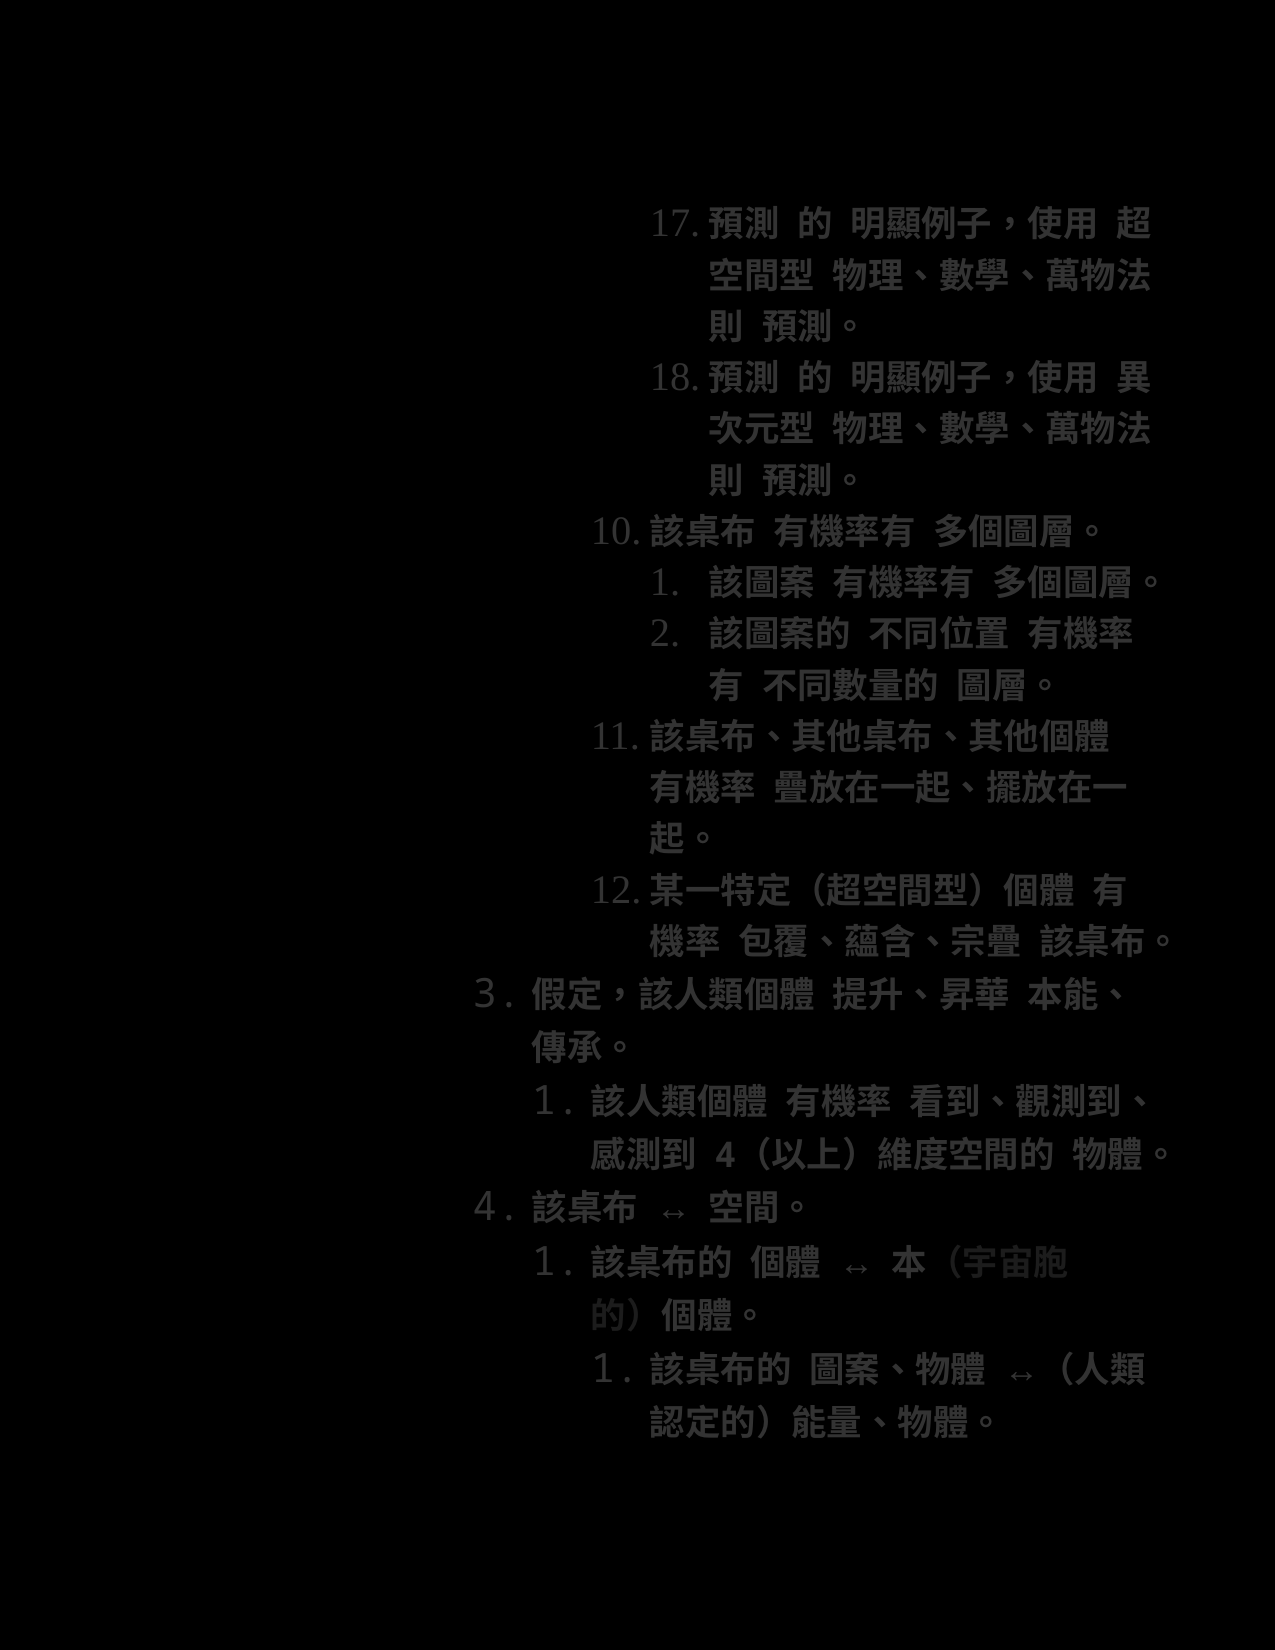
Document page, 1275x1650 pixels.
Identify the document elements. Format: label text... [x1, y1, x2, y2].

list 該桌布 有機率有 多個圖層。 [591, 503, 1157, 554]
list 假定，該人類個體 提升、昇華 本能、傳承。 [472, 964, 1157, 1071]
list 某一特定（超空間型）個體 有機率 包覆、蘊含、宗疊 該桌布。 [591, 862, 1157, 964]
list 該圖案的 不同位置 有機率有 不同數量的 圖層。 [649, 606, 1157, 708]
list 該圖案 有機率有 多個圖層。 [649, 554, 1157, 606]
list 該桌布 ↔ 空間。 [472, 1177, 1157, 1232]
list 該桌布的 個體 ↔ 本（宇宙胞 的）個體。 [532, 1232, 1157, 1339]
list 該桌布的 圖案、物體 ↔（人類 認定的）能量、物體。 [591, 1339, 1157, 1445]
list 該人類個體 有機率 看到、觀測到、感測到 4（以上）維度空間的 物體。 [532, 1071, 1157, 1177]
list 預測 的 明顯例子，使用 異次元型 物理、數學、萬物法則 預測。 [649, 349, 1157, 503]
list 該桌布、其他桌布、其他個體 有機率 疊放在一起、擺放在一起。 [591, 708, 1157, 862]
list 預測 的 明顯例子，使用 超空間型 物理、數學、萬物法則 預測。 [649, 196, 1157, 349]
